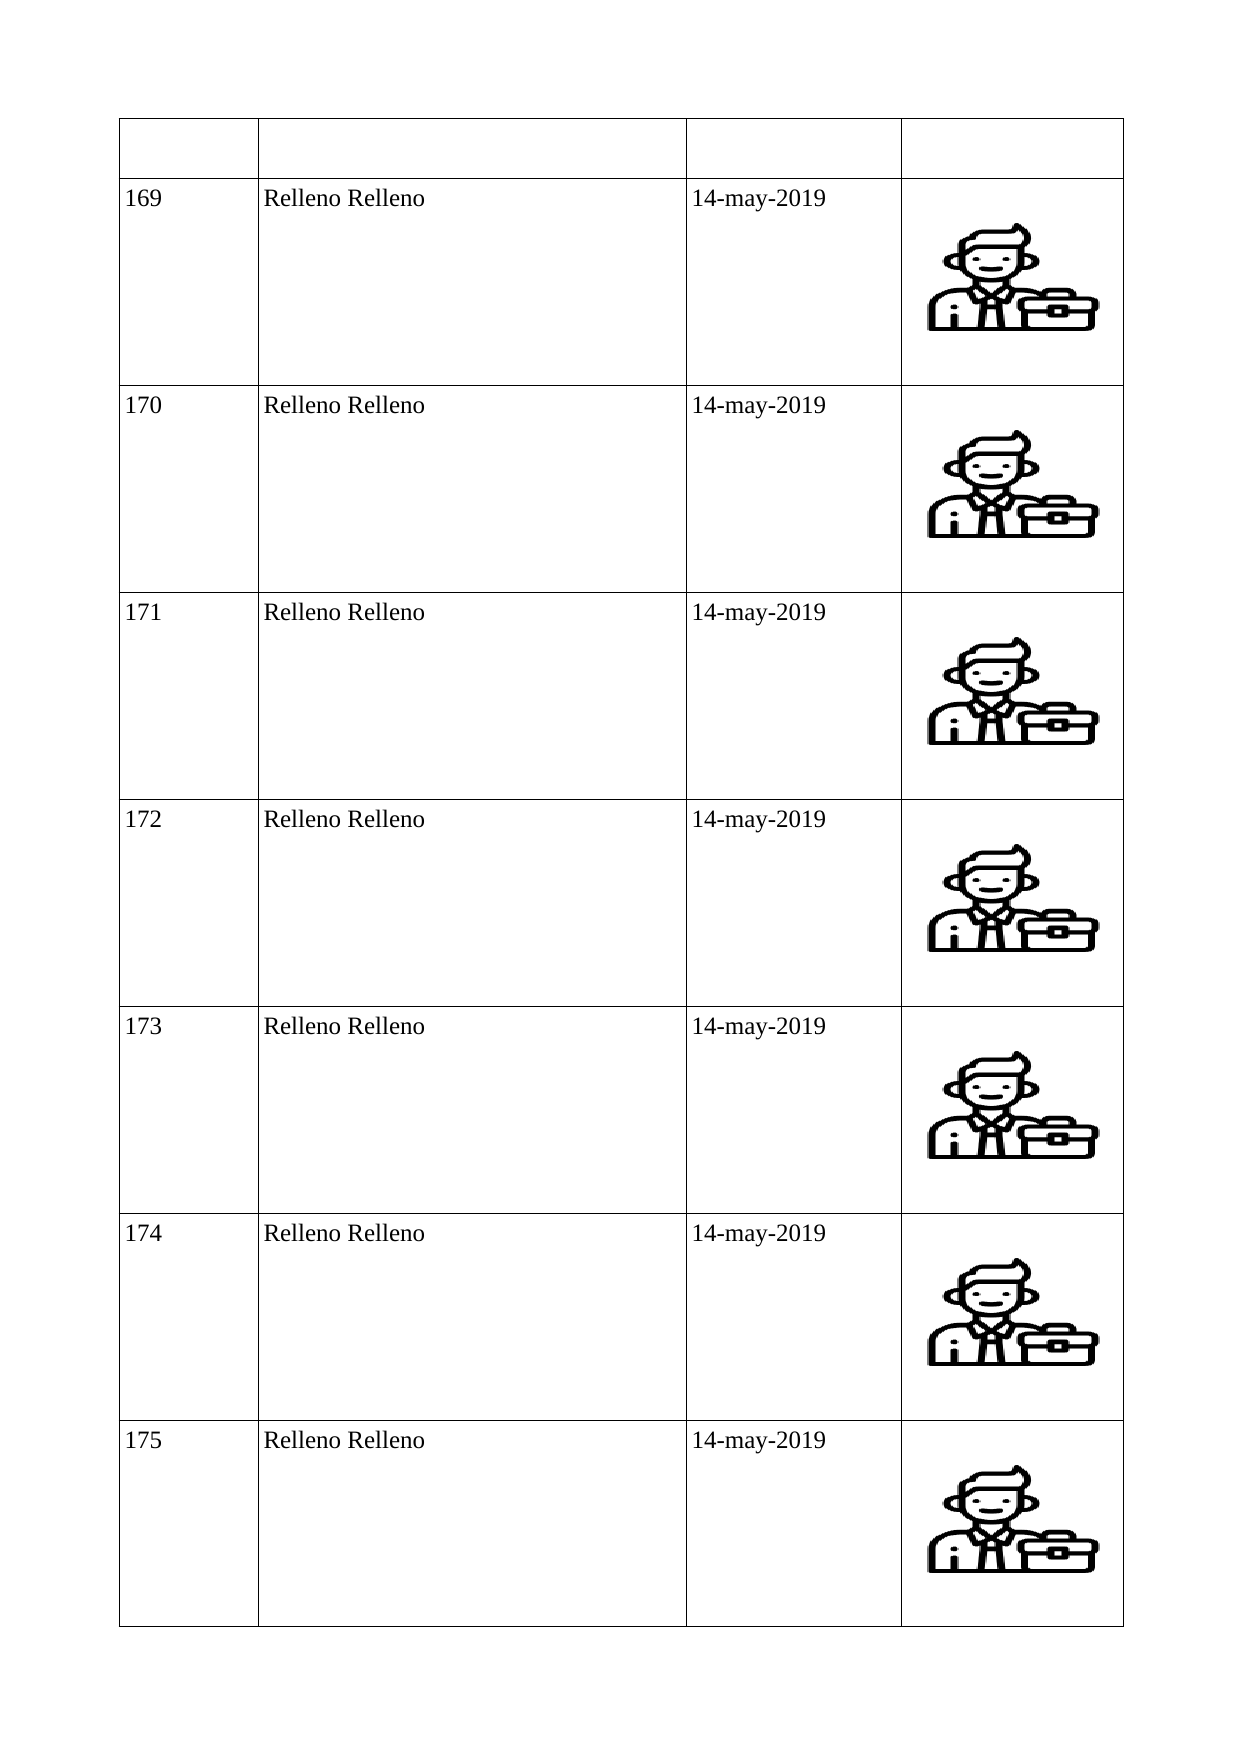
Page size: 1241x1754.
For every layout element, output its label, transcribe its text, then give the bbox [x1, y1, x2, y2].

table_cell 14-may-2019 [687, 593, 901, 798]
table_cell Relleno Relleno [259, 386, 686, 592]
table_cell [14, 178, 119, 384]
picture [919, 1051, 1109, 1159]
table_cell a [902, 224, 1123, 384]
table_cell 172 [120, 800, 258, 1006]
table_cell a [902, 386, 1123, 592]
picture [919, 430, 1109, 538]
table_cell 14-may-2019 [687, 1421, 901, 1626]
table_cell 14-may-2019 [687, 386, 901, 592]
picture [919, 1465, 1109, 1573]
table_cell 171 [120, 593, 258, 798]
table_cell 173 [120, 1007, 258, 1212]
table_cell 170 [120, 386, 258, 592]
table_cell [120, 119, 258, 178]
table_cell 14-may-2019 [687, 1007, 901, 1212]
table_cell Relleno Relleno [259, 800, 686, 1006]
table_cell 14-may-2019 [687, 179, 901, 384]
table_cell a [902, 1421, 1123, 1626]
table_cell [14, 592, 119, 798]
picture [919, 1258, 1109, 1366]
table_cell Relleno Relleno [259, 593, 686, 798]
table_cell 14-may-2019 [687, 800, 901, 1006]
table_cell [14, 799, 119, 1006]
table_cell [902, 593, 1123, 637]
table_cell 174 [120, 1214, 258, 1419]
table_cell 169 [120, 179, 258, 384]
table_cell [14, 1420, 119, 1626]
table_cell [902, 179, 1123, 223]
table_cell a [902, 1214, 1123, 1419]
table_cell Relleno Relleno [259, 1421, 686, 1626]
table_cell Relleno Relleno [259, 1007, 686, 1212]
table_cell 175 [120, 1421, 258, 1626]
table_cell Relleno Relleno [259, 179, 686, 384]
table_cell a [902, 800, 1123, 1006]
table_cell 14-may-2019 [687, 1214, 901, 1419]
table_cell [14, 385, 119, 592]
table_cell [259, 119, 686, 178]
table_cell [14, 118, 119, 178]
table_cell [14, 1213, 119, 1419]
table_cell [14, 1006, 119, 1212]
table_cell Relleno Relleno [259, 1214, 686, 1419]
picture [919, 844, 1109, 952]
table_cell [687, 119, 901, 178]
picture [919, 637, 1109, 745]
table_cell a [902, 119, 1123, 178]
picture [919, 223, 1109, 331]
table_cell a [902, 638, 1123, 798]
table_cell a [902, 1007, 1123, 1212]
